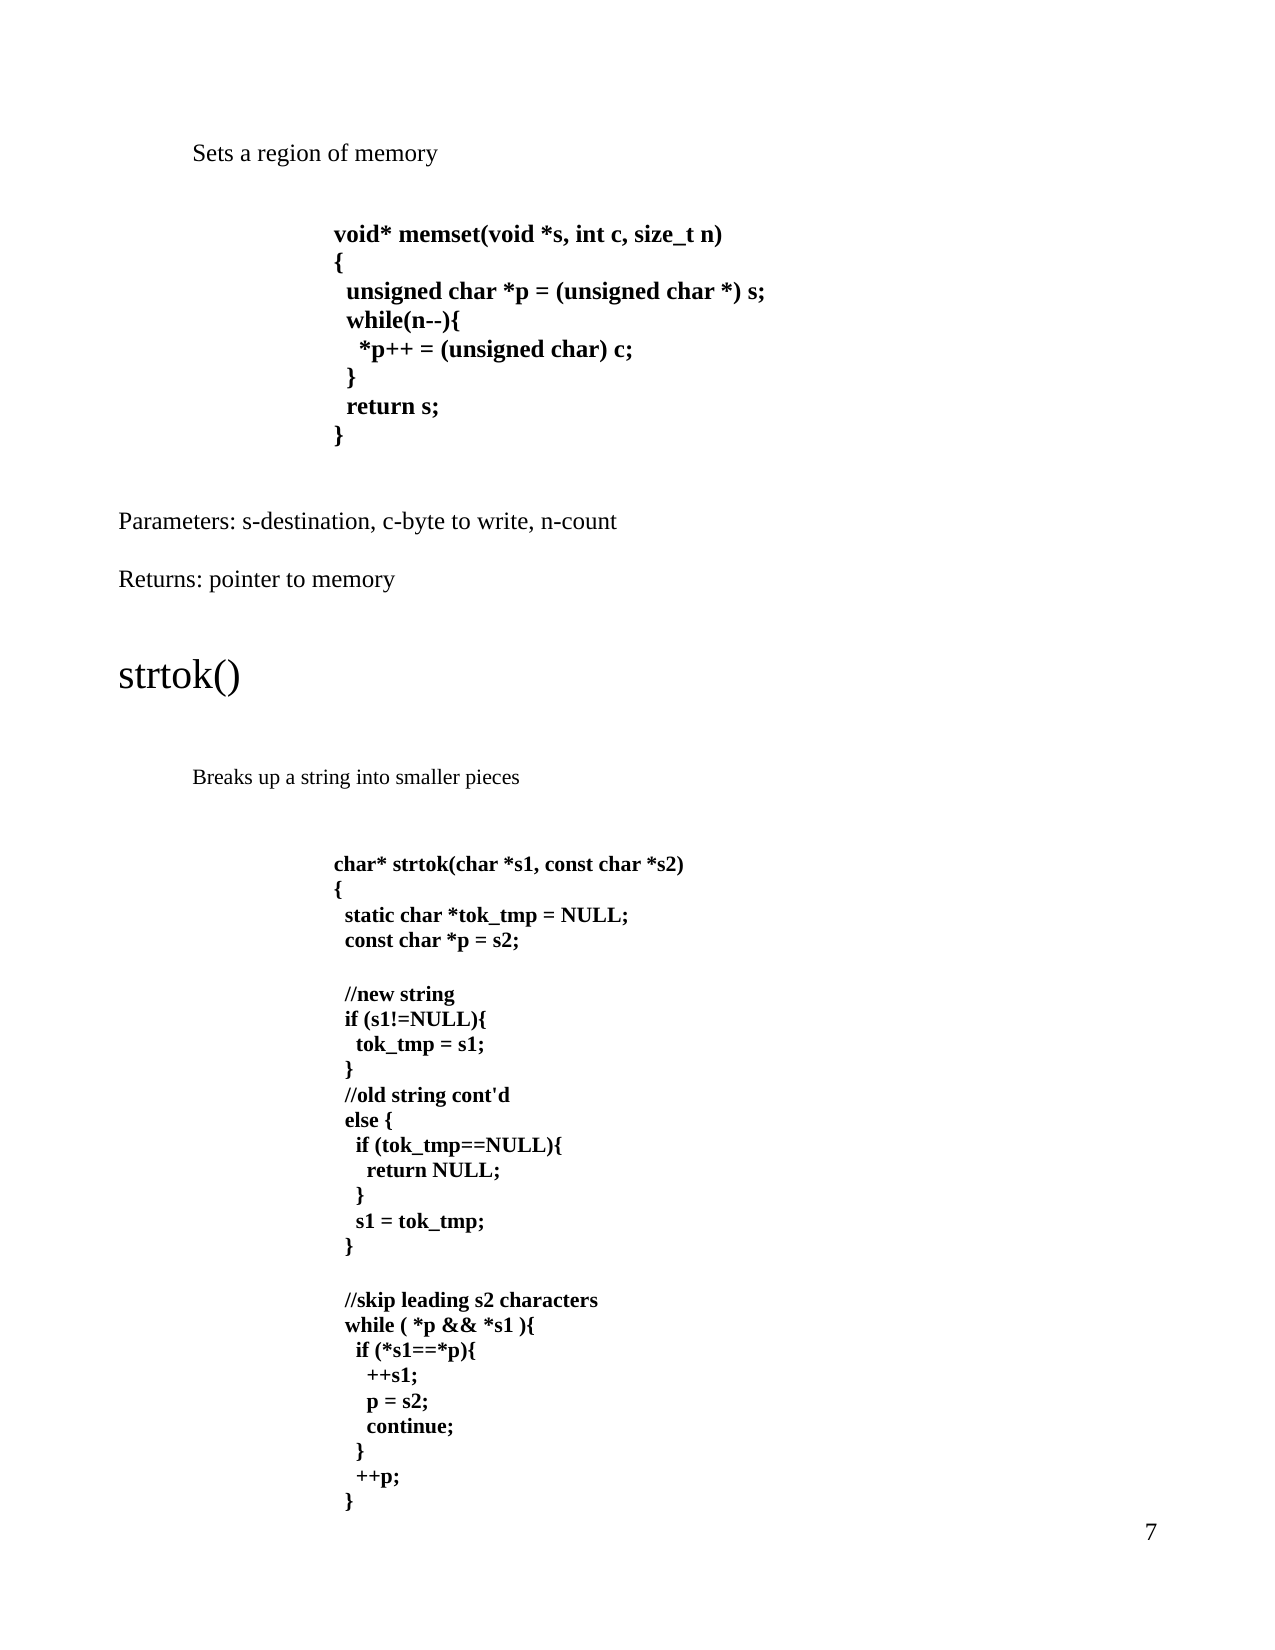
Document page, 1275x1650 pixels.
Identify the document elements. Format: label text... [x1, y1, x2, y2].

text } [334, 1488, 1157, 1514]
text } [334, 420, 1157, 477]
text continue; [334, 1413, 1157, 1438]
text } [334, 1233, 1157, 1258]
text //old string cont'd [334, 1082, 1157, 1107]
text if (*s1==*p){ [334, 1337, 1157, 1362]
text if (s1!=NULL){ [334, 1006, 1157, 1031]
text ++s1; [334, 1362, 1157, 1388]
text Sets a region of memory [118, 123, 1157, 171]
text unsigned char *p = (unsigned char *) s; [334, 276, 1157, 305]
text Parameters: s-destination, c-byte to write, n-count [118, 506, 1157, 535]
text while(n--){ [334, 305, 1157, 334]
text } [334, 362, 1157, 391]
text else { [334, 1107, 1157, 1132]
text { [334, 876, 1157, 902]
text } [334, 1438, 1157, 1463]
text tok_tmp = s1; [334, 1031, 1157, 1056]
text *p++ = (unsigned char) c; [334, 334, 1157, 362]
text ++p; [334, 1463, 1157, 1488]
text void* memset(void *s, int c, size_t n) [334, 171, 1157, 247]
text s1 = tok_tmp; [334, 1208, 1157, 1233]
text const char *p = s2; [334, 927, 1157, 952]
text strtok() [118, 621, 1157, 698]
text while ( *p && *s1 ){ [334, 1312, 1157, 1337]
text } [334, 1056, 1157, 1082]
text Breaks up a string into smaller pieces [118, 746, 1157, 794]
text p = s2; [334, 1388, 1157, 1413]
text return NULL; [334, 1157, 1157, 1182]
text { [334, 247, 1157, 276]
text static char *tok_tmp = NULL; [334, 902, 1157, 927]
text } [334, 1182, 1157, 1208]
text Returns: pointer to memory [118, 564, 1157, 592]
text //skip leading s2 characters [334, 1287, 1157, 1312]
text return s; [334, 391, 1157, 420]
text //new string [334, 981, 1157, 1006]
text char* strtok(char *s1, const char *s2) [334, 851, 1157, 876]
text if (tok_tmp==NULL){ [334, 1132, 1157, 1157]
